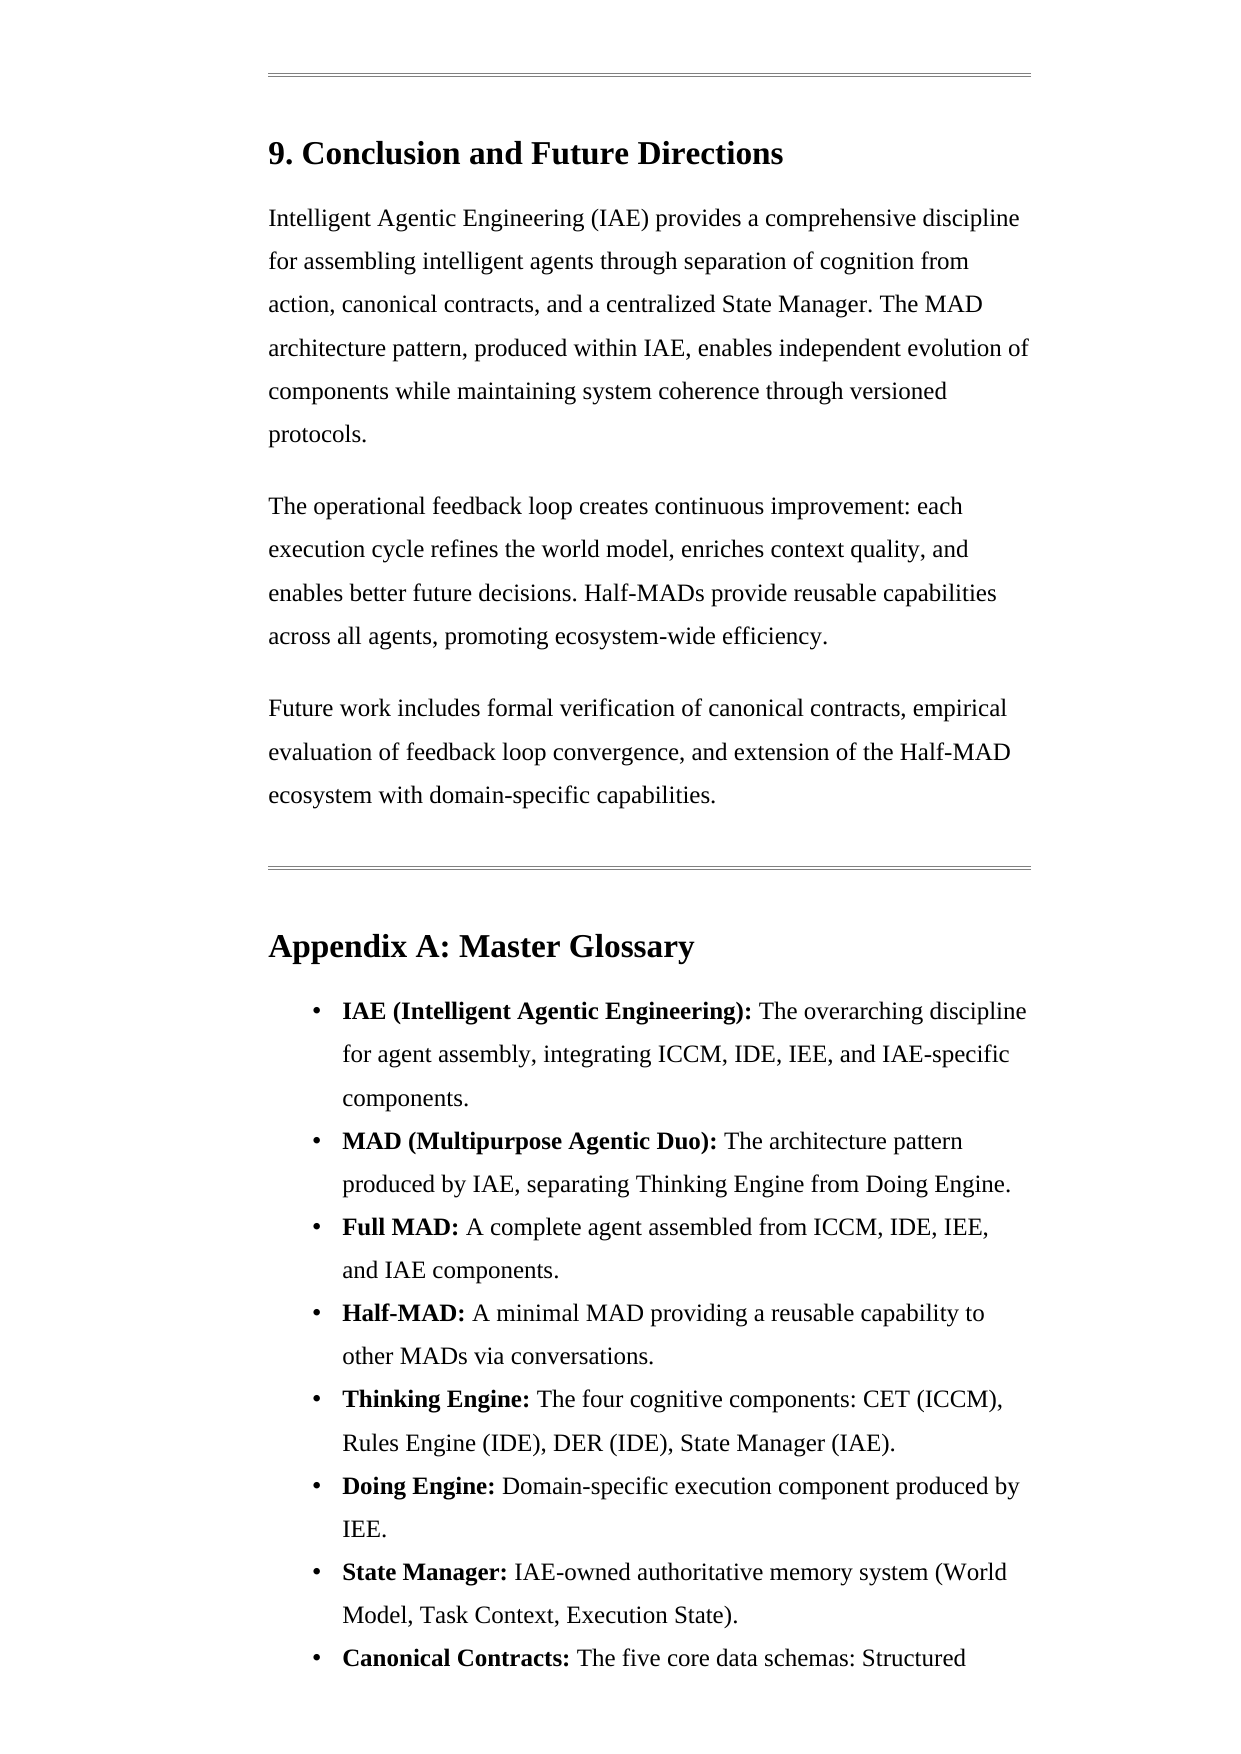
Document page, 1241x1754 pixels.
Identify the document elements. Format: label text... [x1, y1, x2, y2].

subtitle 9. Conclusion and Future Directions [268, 133, 1031, 172]
subtitle Appendix A: Master Glossary [268, 926, 1031, 965]
list IAE (Intelligent Agentic Engineering): The overarching discipline for agent assembly, integrating ICCM, IDE, IEE, and IAE-specific components. [312, 996, 1031, 1111]
list Full MAD: A complete agent assembled from ICCM, IDE, IEE, and IAE components. [312, 1212, 1031, 1284]
list Thinking Engine: The four cognitive components: CET (ICCM), Rules Engine (IDE), DER (IDE), State Manager (IAE). [312, 1384, 1031, 1456]
text The operational feedback loop creates continuous improvement: each execution cycle refines the world model, enriches context quality, and enables better future decisions. Half-MADs provide reusable capabilities across all agents, promoting ecosystem-wide efficiency. [268, 491, 1031, 649]
list State Manager: IAE-owned authoritative memory system (World Model, Task Context, Execution State). [312, 1557, 1031, 1629]
list Half-MAD: A minimal MAD providing a reusable capability to other MADs via conversations. [312, 1298, 1031, 1370]
list MAD (Multipurpose Agentic Duo): The architecture pattern produced by IAE, separating Thinking Engine from Doing Engine. [312, 1126, 1031, 1198]
list Canonical Contracts: The five core data schemas: Structured [312, 1643, 1031, 1672]
list Doing Engine: Domain-specific execution component produced by IEE. [312, 1471, 1031, 1543]
text Intelligent Agentic Engineering (IAE) provides a comprehensive discipline for assembling intelligent agents through separation of cognition from action, canonical contracts, and a centralized State Manager. The MAD architecture pattern, produced within IAE, enables independent evolution of components while maintaining system coherence through versioned protocols. [268, 203, 1031, 448]
text Future work includes formal verification of canonical contracts, empirical evaluation of feedback loop convergence, and extension of the Half-MAD ecosystem with domain-specific capabilities. [268, 693, 1031, 808]
